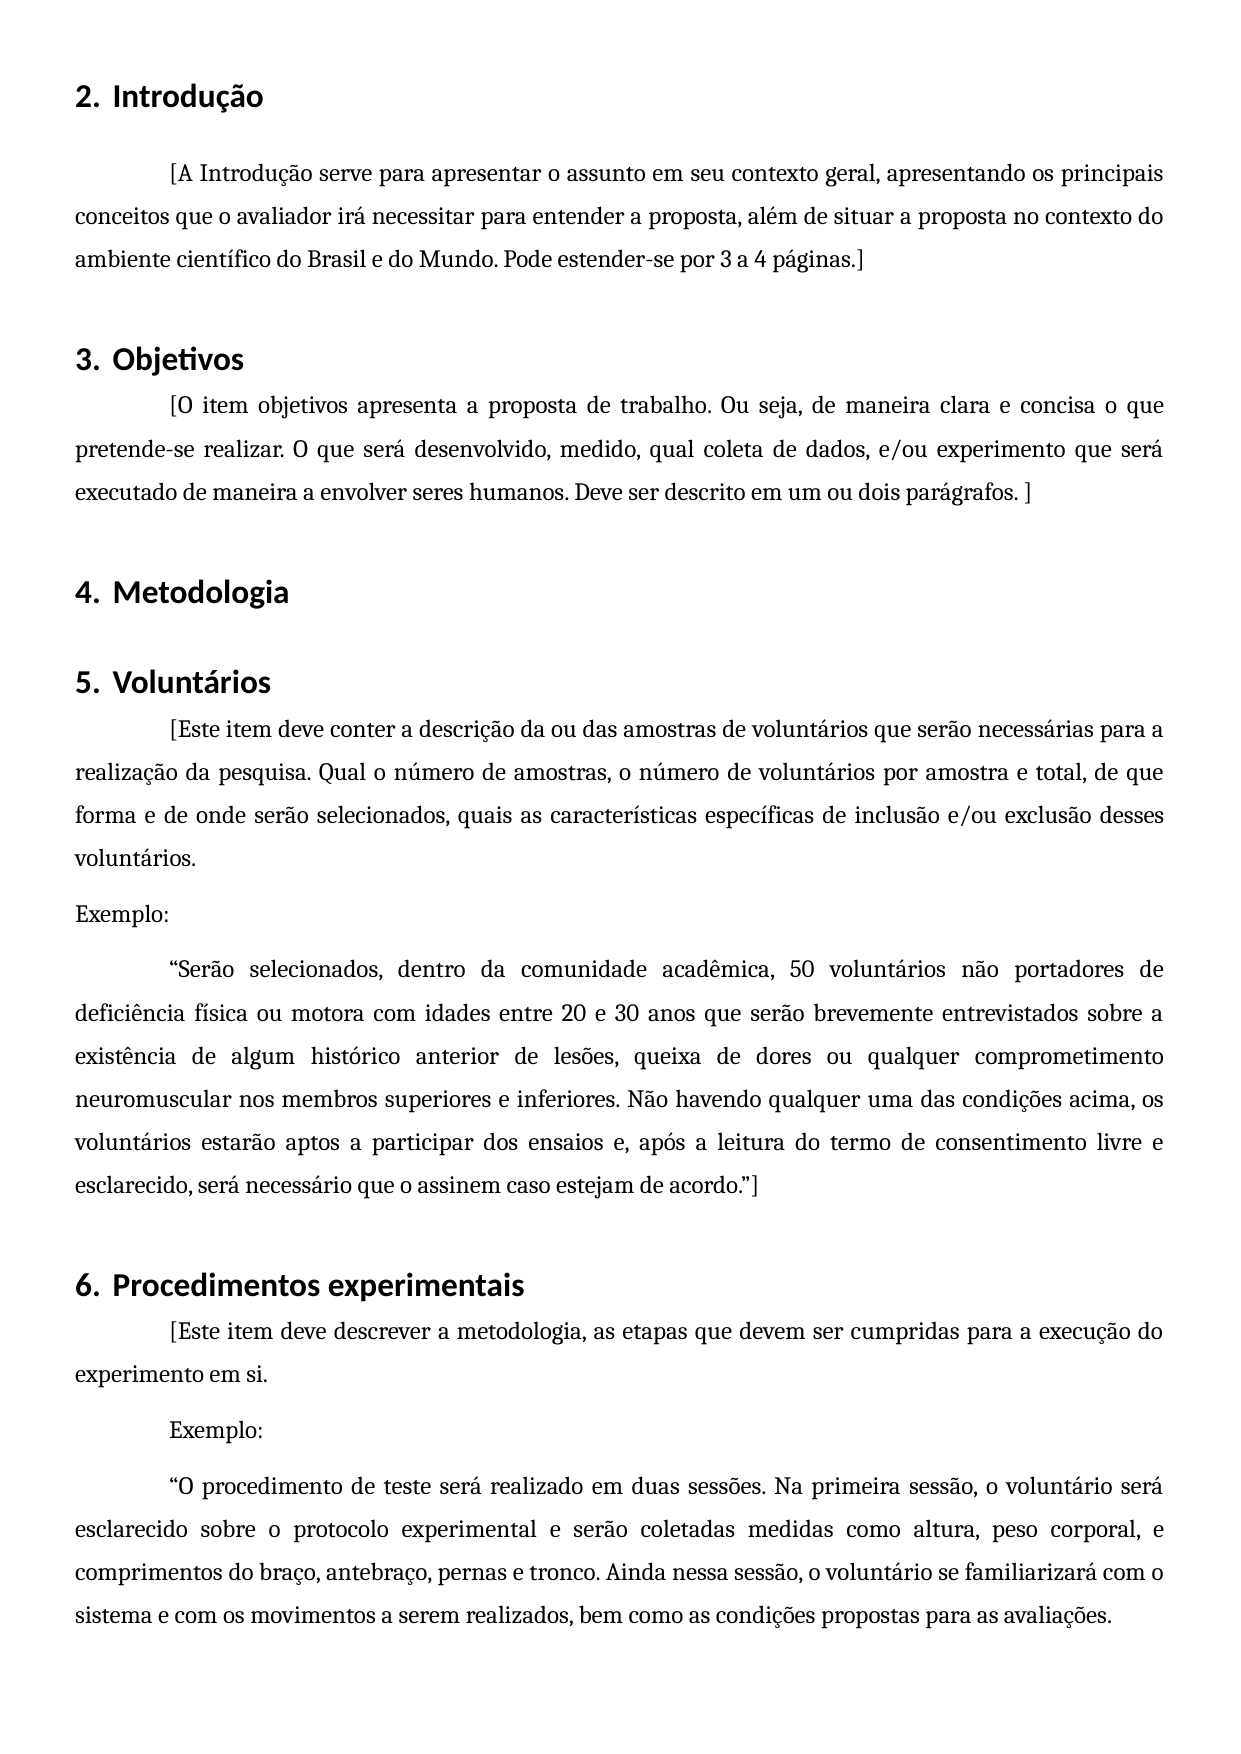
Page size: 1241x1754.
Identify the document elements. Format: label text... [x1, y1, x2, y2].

text [A Introdução serve para apresentar o assunto em seu contexto geral, apresentando os principais conceitos que o avaliador irá necessitar para entender a proposta, além de situar a proposta no contexto do ambiente científico do Brasil e do Mundo. Pode estender-se por 3 a 4 páginas.] [75, 159, 1165, 274]
subtitle Metodologia [75, 571, 1165, 611]
text Exemplo: [75, 1416, 1165, 1445]
subtitle Objetivos [75, 338, 1165, 379]
subtitle Procedimentos experimentais [75, 1264, 1165, 1305]
text [Este item deve conter a descrição da ou das amostras de voluntários que serão necessárias para a realização da pesquisa. Qual o número de amostras, o número de voluntários por amostra e total, de que forma e de onde serão selecionados, quais as características específicas de inclusão e/ou exclusão desses voluntários. [75, 715, 1165, 873]
text [Este item deve descrever a metodologia, as etapas que devem ser cumpridas para a execução do experimento em si. [75, 1317, 1165, 1389]
subtitle Introdução [75, 75, 1165, 116]
text “Serão selecionados, dentro da comunidade acadêmica, 50 voluntários não portadores de deficiência física ou motora com idades entre 20 e 30 anos que serão brevemente entrevistados sobre a existência de algum histórico anterior de lesões, queixa de dores ou qualquer comprometimento neuromuscular nos membros superiores e inferiores. Não havendo qualquer uma das condições acima, os voluntários estarão aptos a participar dos ensaios e, após a leitura do termo de consentimento livre e esclarecido, será necessário que o assinem caso estejam de acordo.”] [75, 955, 1165, 1200]
subtitle Voluntários [75, 661, 1165, 702]
text [O item objetivos apresenta a proposta de trabalho. Ou seja, de maneira clara e concisa o que pretende-se realizar. O que será desenvolvido, medido, qual coleta de dados, e/ou experimento que será executado de maneira a envolver seres humanos. Deve ser descrito em um ou dois parágrafos. ] [75, 391, 1165, 506]
text Exemplo: [75, 900, 1165, 928]
text “O procedimento de teste será realizado em duas sessões. Na primeira sessão, o voluntário será esclarecido sobre o protocolo experimental e serão coletadas medidas como altura, peso corporal, e comprimentos do braço, antebraço, pernas e tronco. Ainda nessa sessão, o voluntário se familiarizará com o sistema e com os movimentos a serem realizados, bem como as condições propostas para as avaliações. [75, 1472, 1165, 1630]
